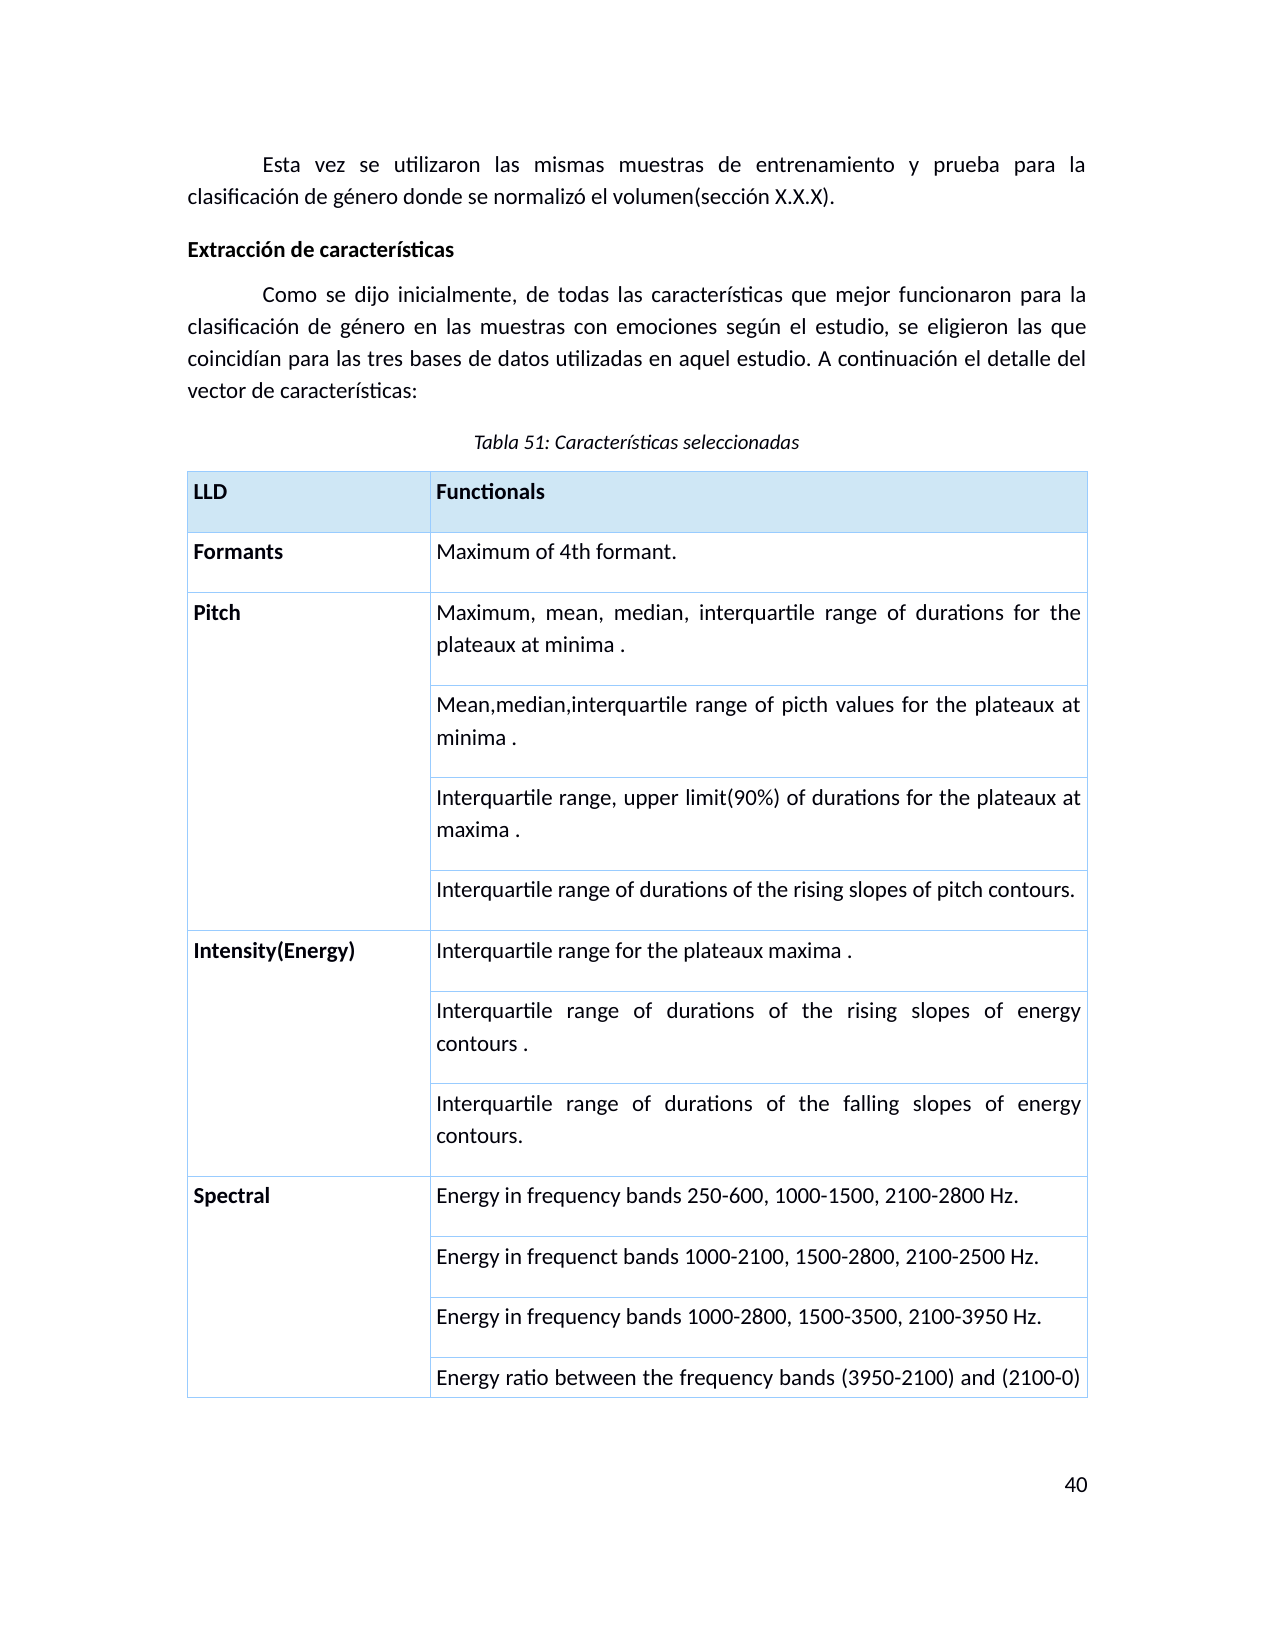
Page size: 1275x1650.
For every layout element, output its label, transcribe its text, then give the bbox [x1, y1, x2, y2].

table_cell Interquartile range for the plateaux maxima . [431, 931, 1087, 991]
text Esta vez se utilizaron las mismas muestras de entrenamiento y prueba para la clasificación de género donde se normalizó el volumen(sección X.X.X). [187, 150, 1087, 210]
table_cell Maximum, mean, median, interquartile range of durations for the plateaux at minima . [431, 593, 1087, 684]
table_cell Mean,median,interquartile range of picth values for the plateaux at minima . [431, 686, 1087, 777]
text Tabla 51: Características seleccionadas [187, 429, 1087, 455]
table_cell Energy in frequenct bands 1000-2100, 1500-2800, 2100-2500 Hz. [431, 1237, 1087, 1297]
text Como se dijo inicialmente, de todas las características que mejor funcionaron para la clasificación de género en las muestras con emociones según el estudio, se eligieron las que coincidían para las tres bases de datos utilizadas en aquel estudio. A continuación el detalle del vector de características: [187, 280, 1087, 404]
table_cell Interquartile range of durations of the falling slopes of energy contours. [431, 1084, 1087, 1176]
table_cell Energy in frequency bands 250-600, 1000-1500, 2100-2800 Hz. [431, 1177, 1087, 1236]
table_cell Interquartile range, upper limit(90%) of durations for the plateaux at maxima . [431, 778, 1087, 870]
text Extracción de características [187, 235, 1087, 263]
table_cell Pitch [188, 593, 430, 930]
table_cell Energy ratio between the frequency bands (3950-2100) and (2100-0) [431, 1358, 1087, 1397]
table_header LLD [188, 472, 430, 532]
table_cell Maximum of 4th formant. [431, 533, 1087, 592]
table_cell Energy in frequency bands 1000-2800, 1500-3500, 2100-3950 Hz. [431, 1298, 1087, 1357]
table_cell Interquartile range of durations of the rising slopes of energy contours . [431, 992, 1087, 1083]
table_header Functionals [431, 472, 1087, 532]
table_cell Formants [188, 533, 430, 592]
table_cell Interquartile range of durations of the rising slopes of pitch contours. [431, 871, 1087, 930]
table_cell Spectral [188, 1177, 430, 1397]
table_cell Intensity(Energy) [188, 931, 430, 1176]
